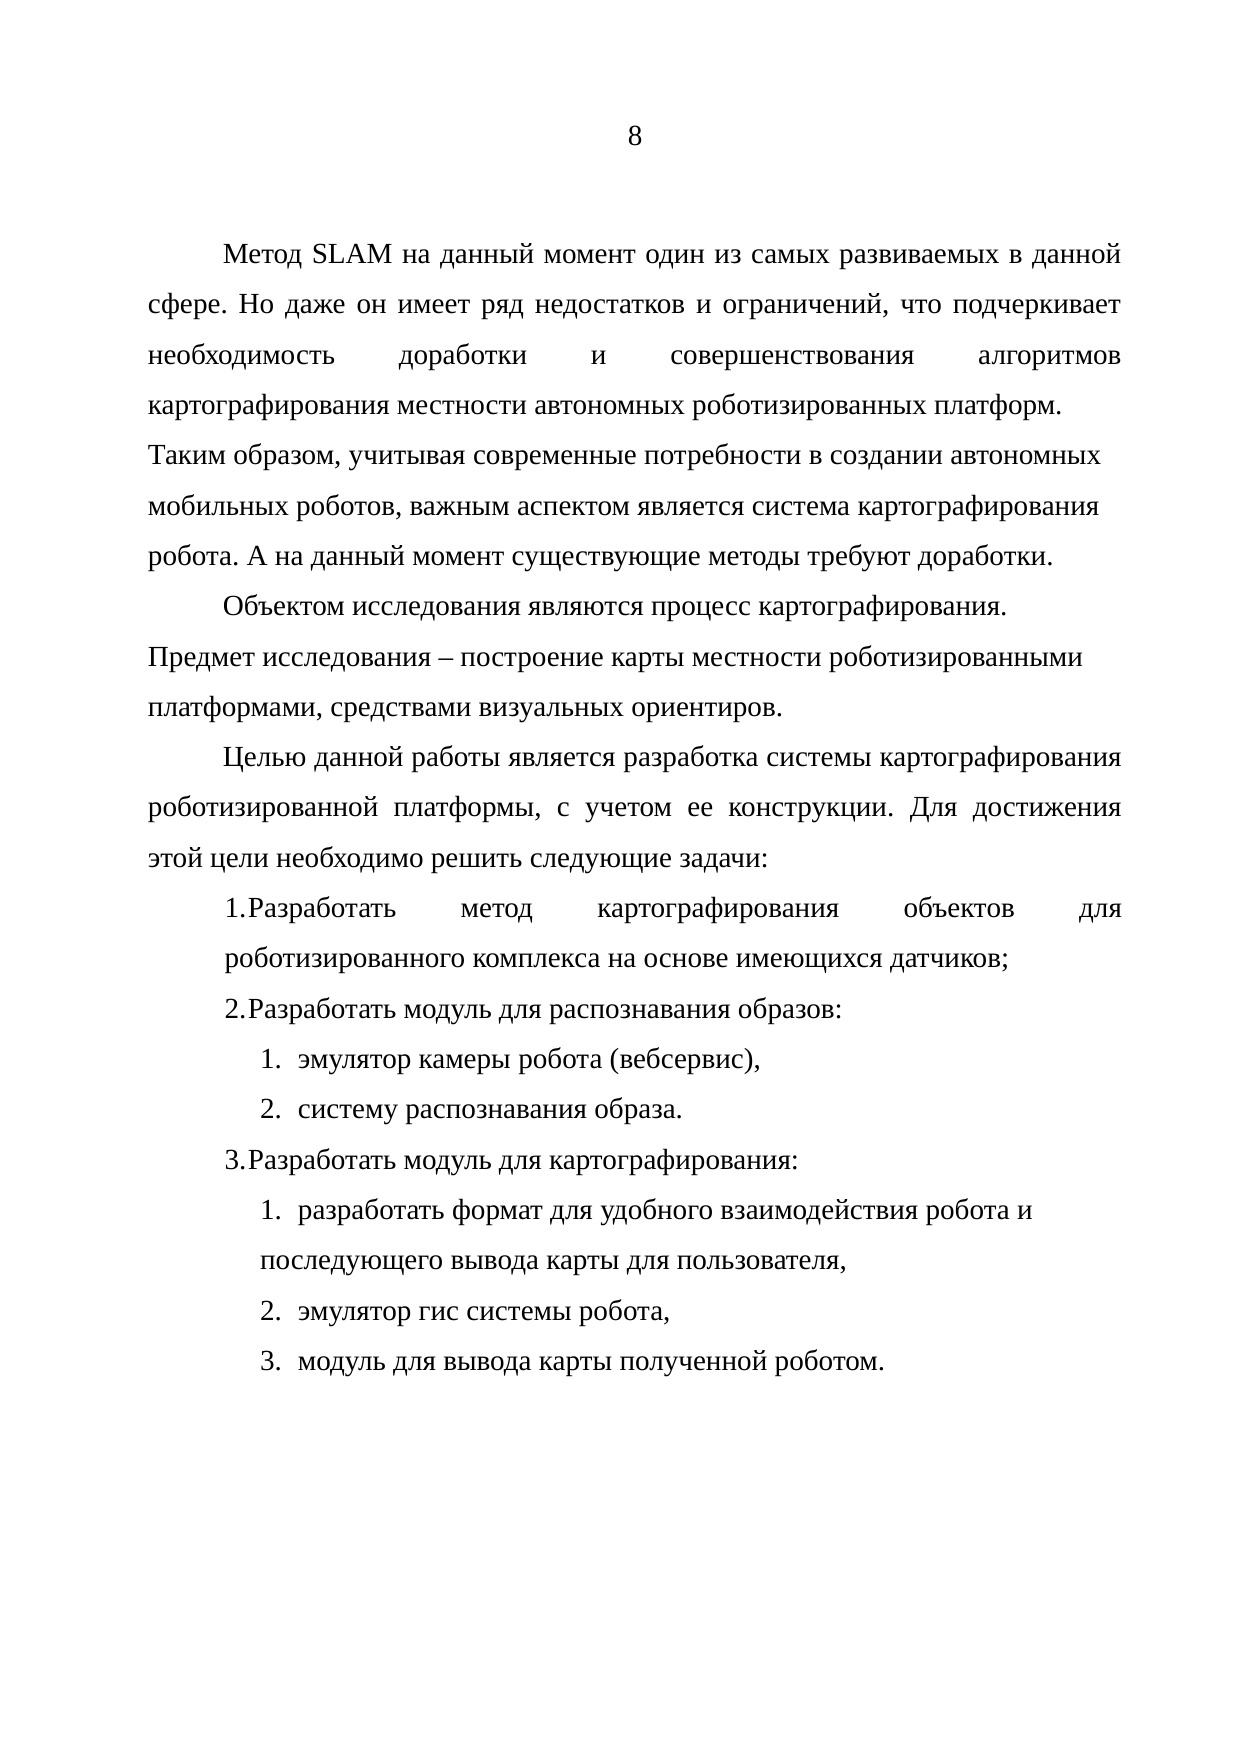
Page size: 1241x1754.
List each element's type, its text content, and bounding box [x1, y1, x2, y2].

list систему распознавания образа. [260, 1091, 1122, 1125]
list Разработать модуль для распознавания образов: [224, 991, 1122, 1024]
text Объектом исследования являются процесс картографирования. [148, 588, 1122, 622]
list эмулятор камеры робота (вебсервис), [260, 1041, 1122, 1075]
text Метод SLAM на данный момент один из самых развиваемых в данной сфере. Но даже он имеет ряд недостатков и ограничений, что подчеркивает необходимость доработки и совершенствования алгоритмов картографирования местности автономных роботизированных платформ. [148, 236, 1122, 421]
text Целью данной работы является разработка системы картографирования роботизированной платформы, с учетом ее конструкции. Для достижения этой цели необходимо решить следующие задачи: [148, 739, 1122, 873]
text Предмет исследования – построение карты местности роботизированными платформами, средствами визуальных ориентиров. [148, 639, 1122, 722]
list модуль для вывода карты полученной роботом. [260, 1343, 1122, 1377]
list эмулятор гис системы робота, [260, 1293, 1122, 1326]
text Таким образом, учитывая современные потребности в создании автономных мобильных роботов, важным аспектом является система картографирования робота. А на данный момент существующие методы требуют доработки. [148, 437, 1122, 572]
list Разработать модуль для картографирования: [224, 1142, 1122, 1175]
list Разработать метод картографирования объектов для роботизированного комплекса на основе имеющихся датчиков; [224, 890, 1122, 974]
list разработать формат для удобного взаимодействия робота и последующего вывода карты для пользователя, [260, 1192, 1122, 1276]
